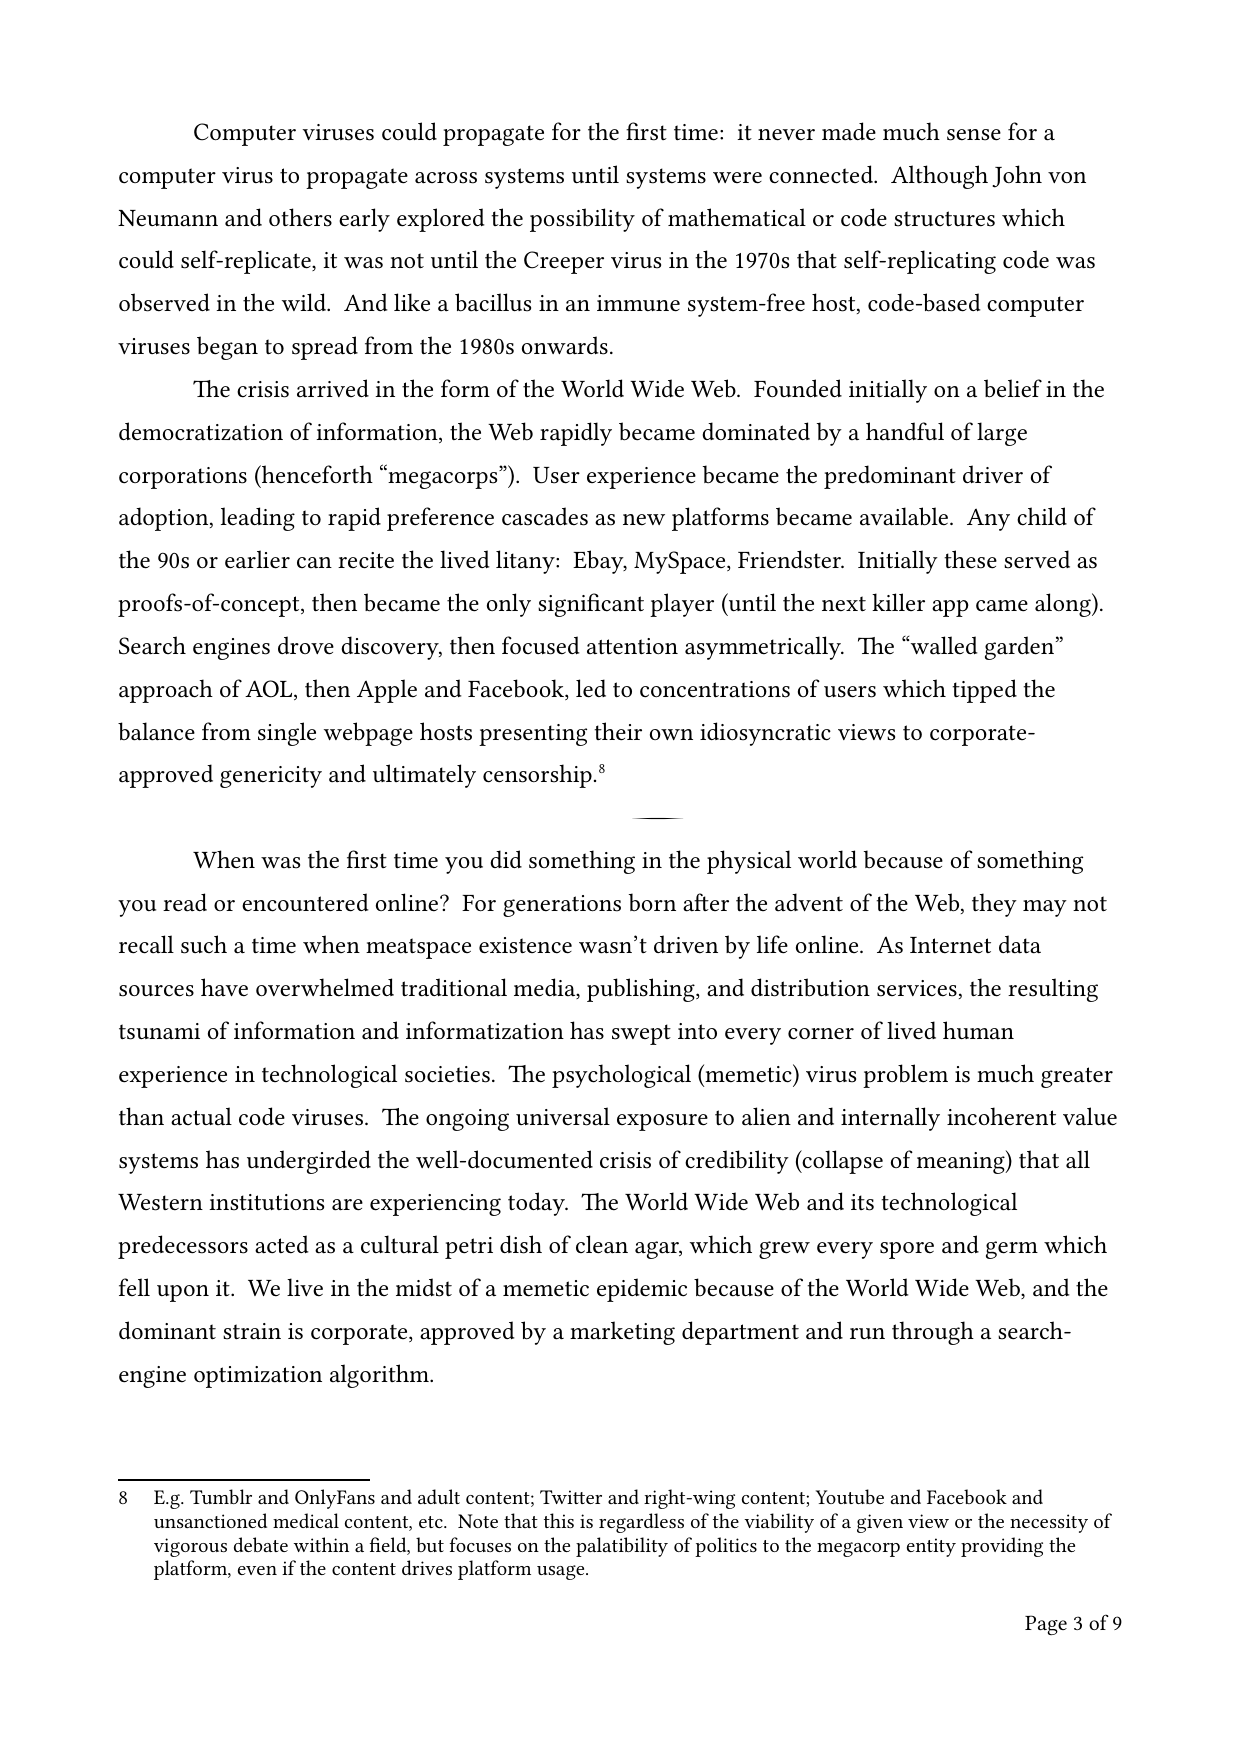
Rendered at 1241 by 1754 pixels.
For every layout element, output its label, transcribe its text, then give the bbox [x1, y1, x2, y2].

text  [118, 803, 1122, 832]
text When was the first time you did something in the physical world because of something you read or encountered online? For generations born after the advent of the Web, they may not recall such a time when meatspace existence wasn’t driven by life online. As Internet data sources have overwhelmed traditional media, publishing, and distribution services, the resulting tsunami of information and informatization has swept into every corner of lived human experience in technological societies. The psychological (memetic) virus problem is much greater than actual code viruses. The ongoing universal exposure to alien and internally incoherent value systems has undergirded the well-documented crisis of credibility (collapse of meaning) that all Western institutions are experiencing today. The World Wide Web and its technological predecessors acted as a cultural petri dish of clean agar, which grew every spore and germ which fell upon it. We live in the midst of a memetic epidemic because of the World Wide Web, and the dominant strain is corporate, approved by a marketing department and run through a search-engine optimization algorithm. [118, 846, 1122, 1388]
text E.g. Tumblr and OnlyFans and adult content; Twitter and right-wing content; Youtube and Facebook and unsanctioned medical content, etc. Note that this is regardless of the viability of a given view or the necessity of vigorous debate within a field, but focuses on the palatibility of politics to the megacorp entity providing the platform, even if the content drives platform usage. [118, 1486, 1122, 1581]
text The crisis arrived in the form of the World Wide Web. Founded initially on a belief in the democratization of information, the Web rapidly became dominated by a handful of large corporations (henceforth “megacorps”). User experience became the predominant driver of adoption, leading to rapid preference cascades as new platforms became available. Any child of the 90s or earlier can recite the lived litany: Ebay, MySpace, Friendster. Initially these served as proofs-of-concept, then became the only significant player (until the next killer app came along). Search engines drove discovery, then focused attention asymmetrically. The “walled garden” approach of AOL, then Apple and Facebook, led to concentrations of users which tipped the balance from single webpage hosts presenting their own idiosyncratic views to corporate-approved genericity and ultimately censorship. [118, 375, 1122, 789]
text Computer viruses could propagate for the first time: it never made much sense for a computer virus to propagate across systems until systems were connected. Although John von Neumann and others early explored the possibility of mathematical or code structures which could self-replicate, it was not until the Creeper virus in the 1970s that self-replicating code was observed in the wild. And like a bacillus in an immune system-free host, code-based computer viruses began to spread from the 1980s onwards. [118, 118, 1122, 361]
